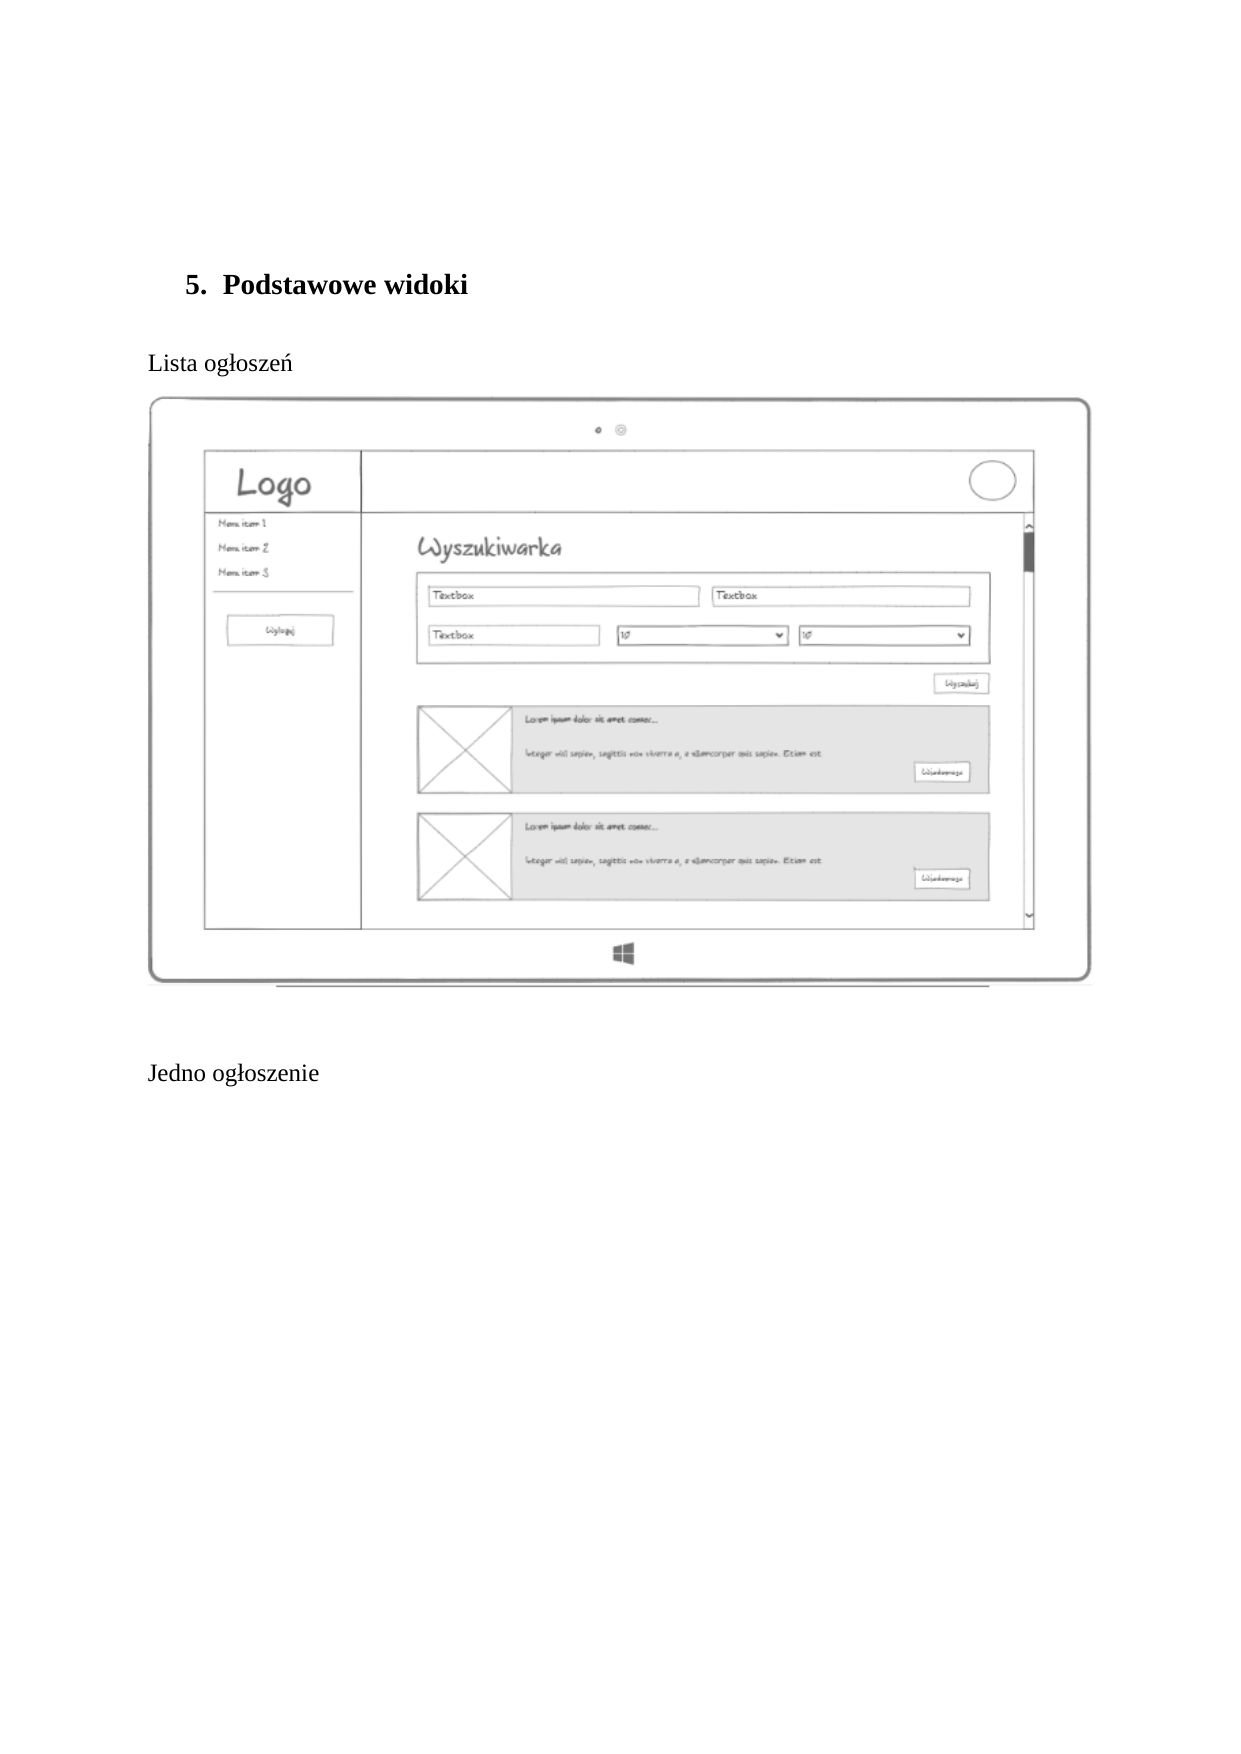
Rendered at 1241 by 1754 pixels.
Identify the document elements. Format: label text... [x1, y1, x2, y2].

text Lista ogłoszeń [148, 348, 1093, 377]
text Jedno ogłoszenie [148, 1058, 1093, 1086]
list Podstawowe widoki [185, 267, 1093, 301]
